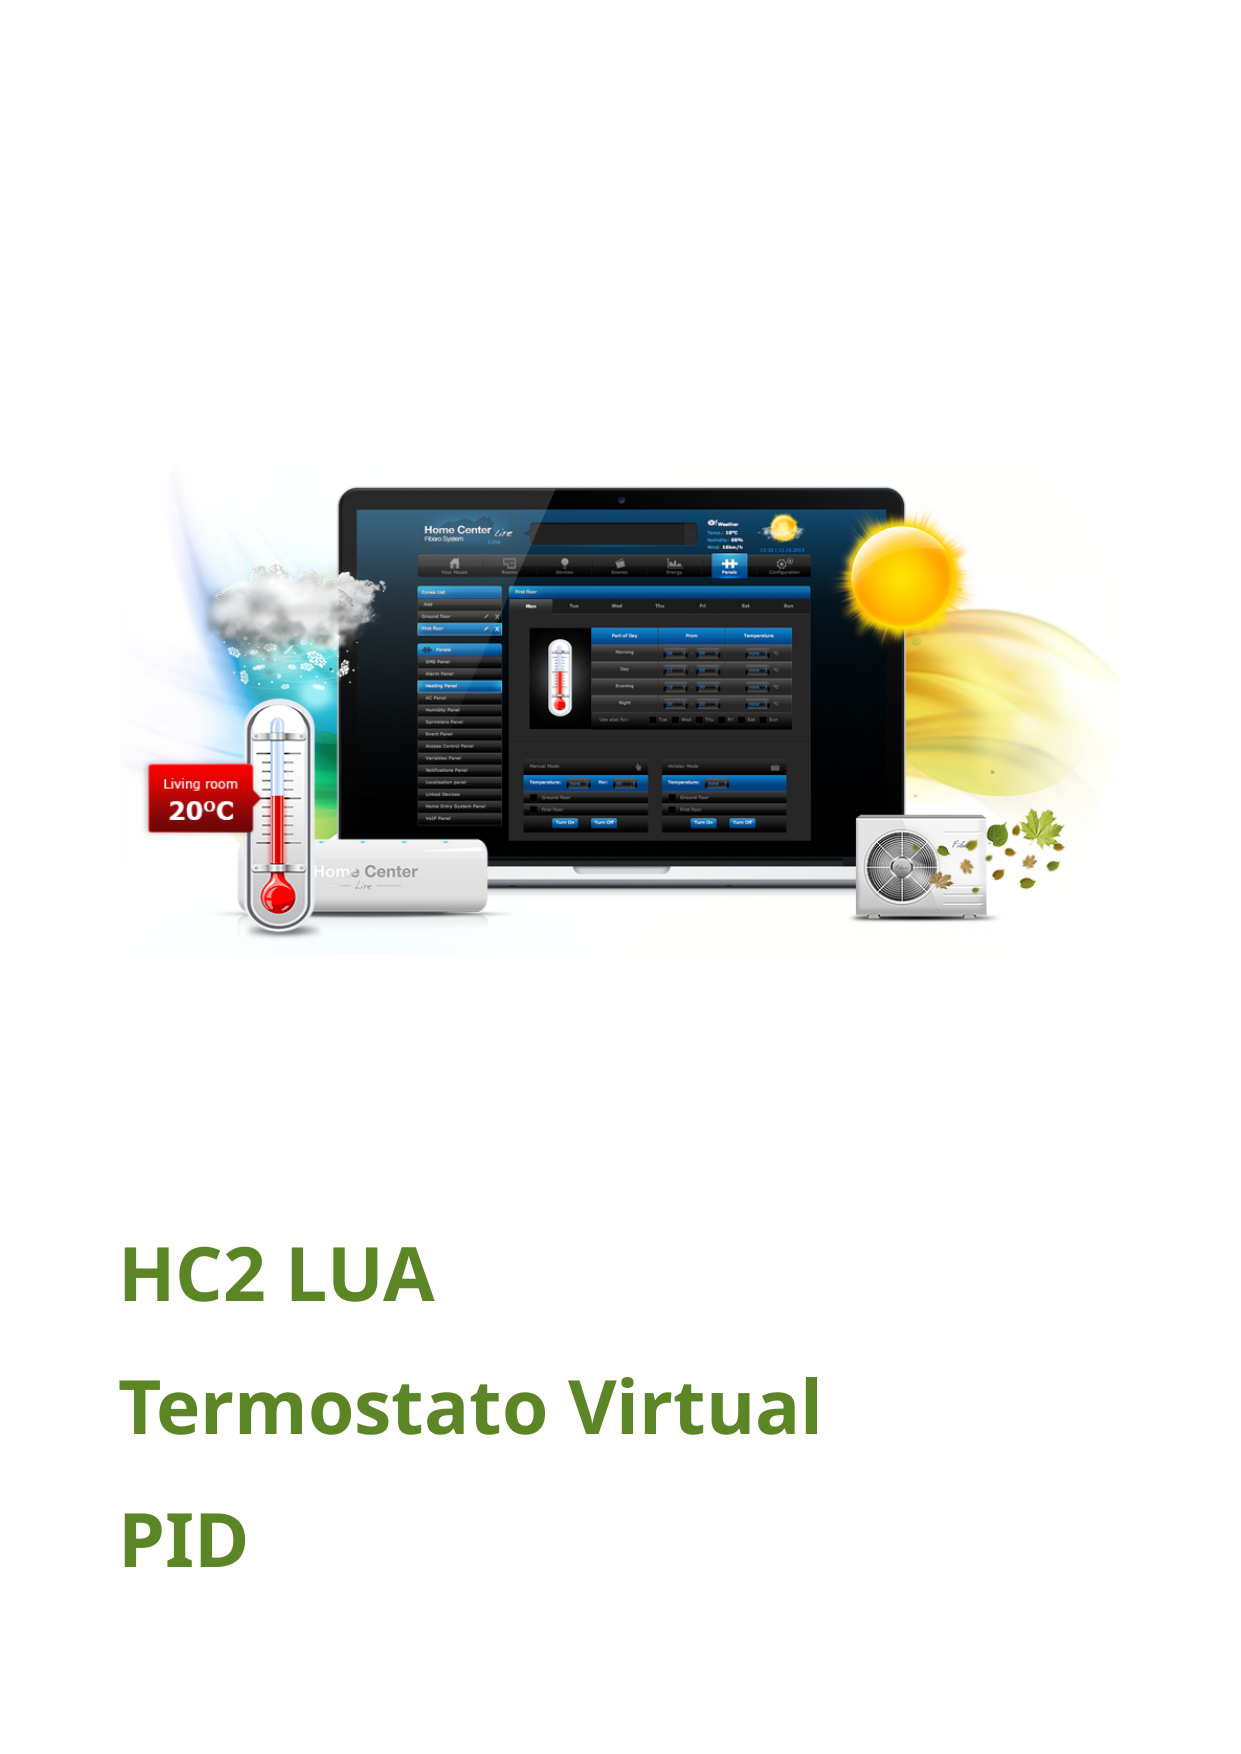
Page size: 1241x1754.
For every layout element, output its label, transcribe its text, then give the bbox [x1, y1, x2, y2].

text PID [118, 1488, 1122, 1590]
picture [120, 461, 1125, 954]
text Termostato Virtual [118, 1354, 1122, 1456]
text HC2 LUA [118, 1221, 1122, 1323]
